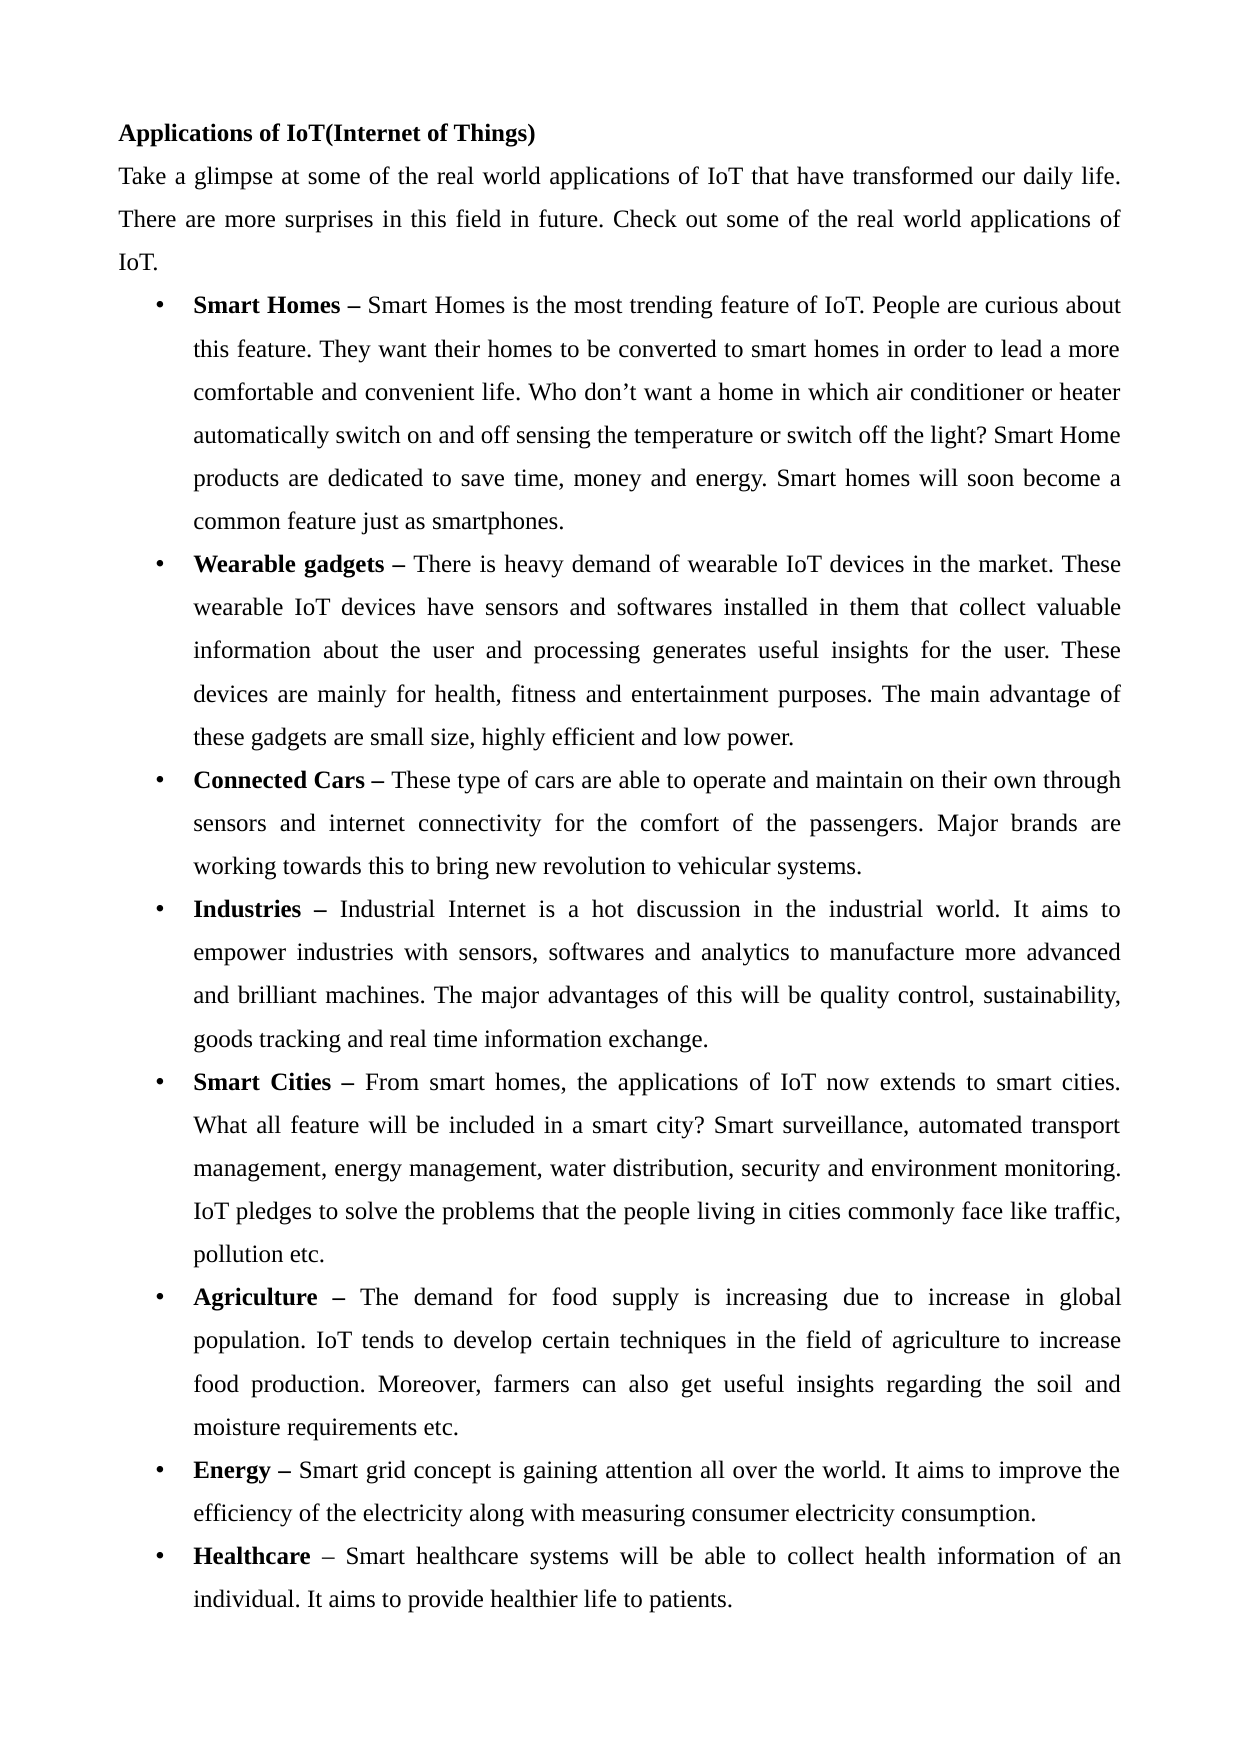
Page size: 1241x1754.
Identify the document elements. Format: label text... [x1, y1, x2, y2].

list Connected Cars – These type of cars are able to operate and maintain on their own through sensors and internet connectivity for the comfort of the passengers. Major brands are working towards this to bring new revolution to vehicular systems. [156, 765, 1122, 880]
text Applications of IoT(Internet of Things) [118, 118, 1122, 147]
list Industries – Industrial Internet is a hot discussion in the industrial world. It aims to empower industries with sensors, softwares and analytics to manufacture more advanced and brilliant machines. The major advantages of this will be quality control, sustainability, goods tracking and real time information exchange. [156, 894, 1122, 1052]
list Wearable gadgets – There is heavy demand of wearable IoT devices in the market. These wearable IoT devices have sensors and softwares installed in them that collect valuable information about the user and processing generates useful insights for the user. These devices are mainly for health, fitness and entertainment purposes. The main advantage of these gadgets are small size, highly efficient and low power. [156, 549, 1122, 751]
list Energy – Smart grid concept is gaining attention all over the world. It aims to improve the efficiency of the electricity along with measuring consumer electricity consumption. [156, 1455, 1122, 1527]
list Agriculture – The demand for food supply is increasing due to increase in global population. IoT tends to develop certain techniques in the field of agriculture to increase food production. Moreover, farmers can also get useful insights regarding the soil and moisture requirements etc. [156, 1282, 1122, 1441]
list Smart Cities – From smart homes, the applications of IoT now extends to smart cities. What all feature will be included in a smart city? Smart surveillance, automated transport management, energy management, water distribution, security and environment monitoring. IoT pledges to solve the problems that the people living in cities commonly face like traffic, pollution etc. [156, 1067, 1122, 1268]
list Smart Homes – Smart Homes is the most trending feature of IoT. People are curious about this feature. They want their homes to be converted to smart homes in order to lead a more comfortable and convenient life. Who don’t want a home in which air conditioner or heater automatically switch on and off sensing the temperature or switch off the light? Smart Home products are dedicated to save time, money and energy. Smart homes will soon become a common feature just as smartphones. [156, 291, 1122, 535]
list Healthcare – Smart healthcare systems will be able to collect health information of an individual. It aims to provide healthier life to patients. [156, 1541, 1122, 1613]
text Take a glimpse at some of the real world applications of IoT that have transformed our daily life. There are more surprises in this field in future. Check out some of the real world applications of IoT. [118, 161, 1122, 276]
